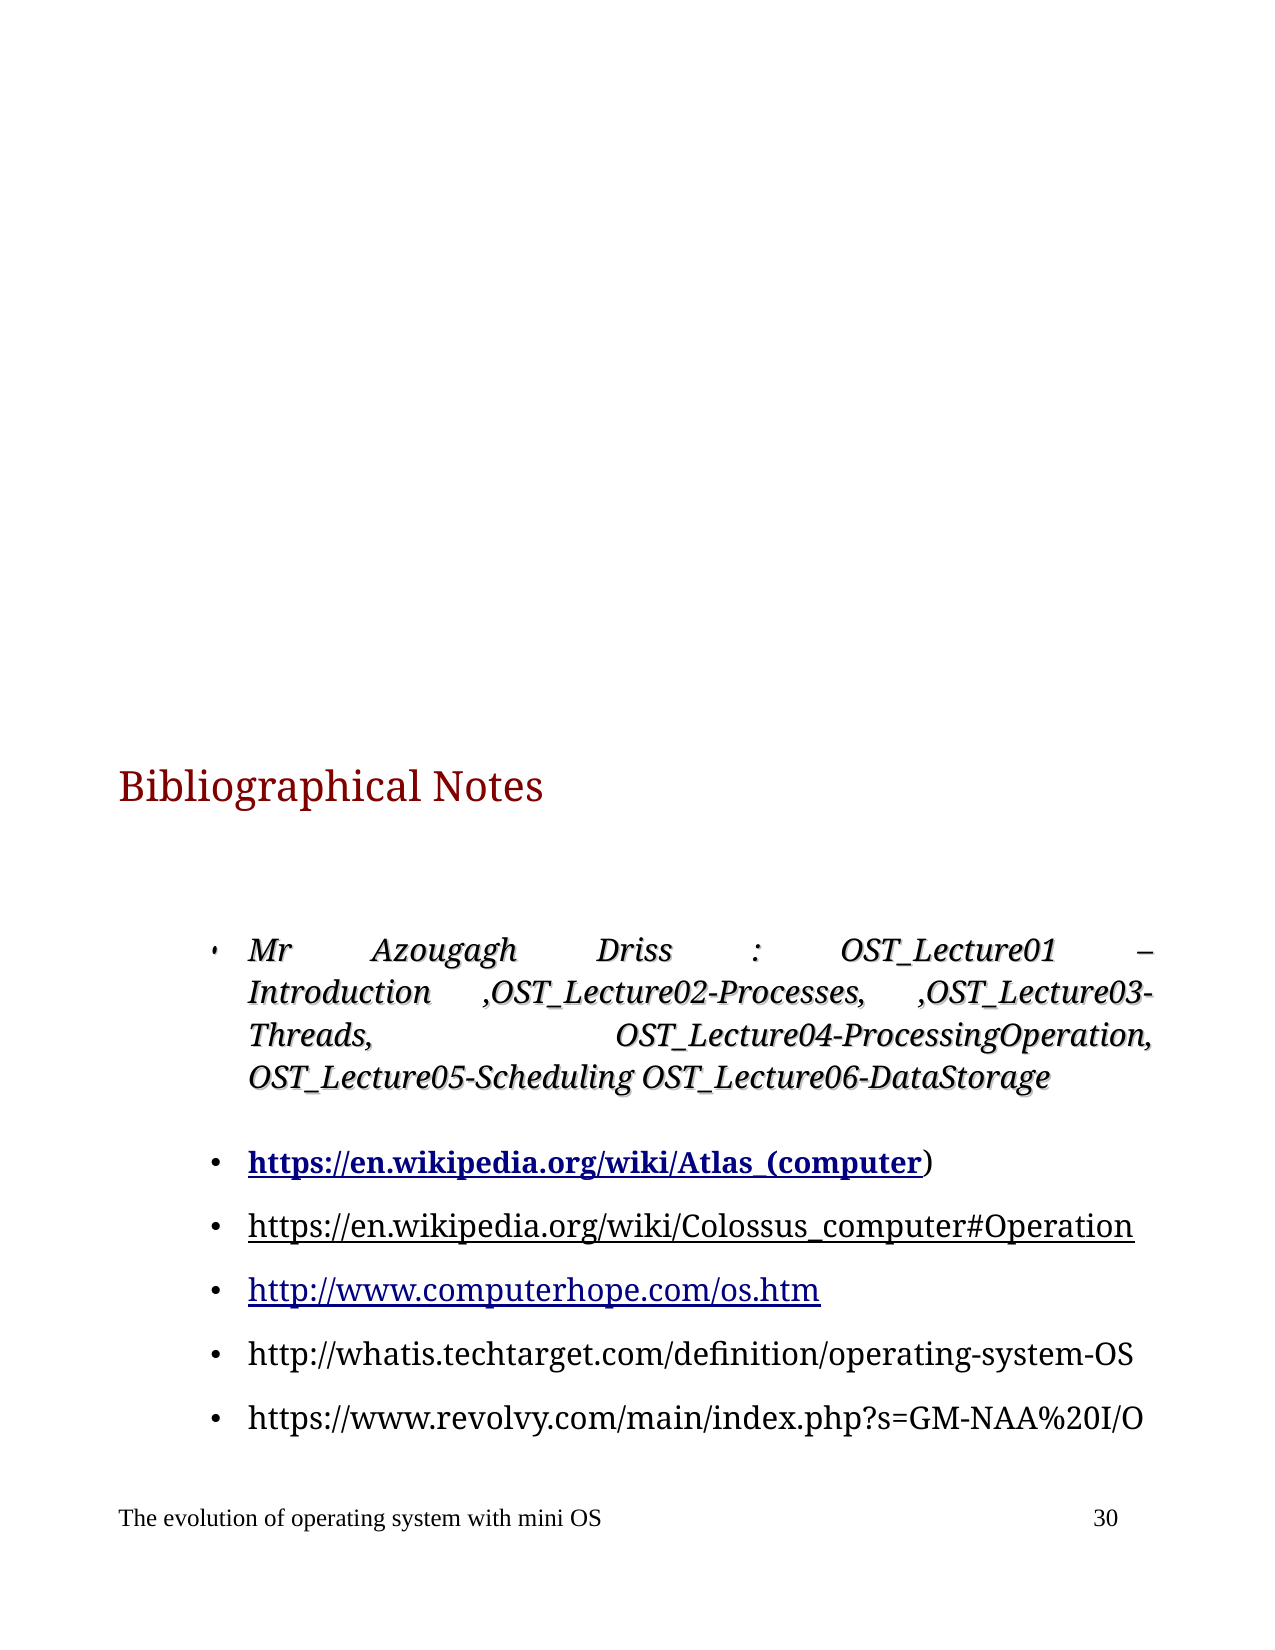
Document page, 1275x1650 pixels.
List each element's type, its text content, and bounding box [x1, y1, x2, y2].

list https://en.wikipedia.org/wiki/Colossus_computer#Operation [210, 1204, 1157, 1247]
text Bibliographical Notes [118, 757, 1157, 814]
list https://en.wikipedia.org/wiki/Atlas_(computer) [210, 1141, 1157, 1183]
list https://www.revolvy.com/main/index.php?s=GM-NAA%20I/O [210, 1396, 1157, 1438]
list http://www.computerhope.com/os.htm [210, 1268, 1157, 1311]
list Mr Azougagh Driss : OST_Lecture01 – Introduction ,OST_Lecture02-Processes, ,OST_Lecture03-Threads, OST_Lecture04-ProcessingOperation, OST_Lecture05-Scheduling OST_Lecture06-DataStorage [210, 927, 1157, 1098]
list http://whatis.techtarget.com/definition/operating-system-OS [210, 1332, 1157, 1375]
